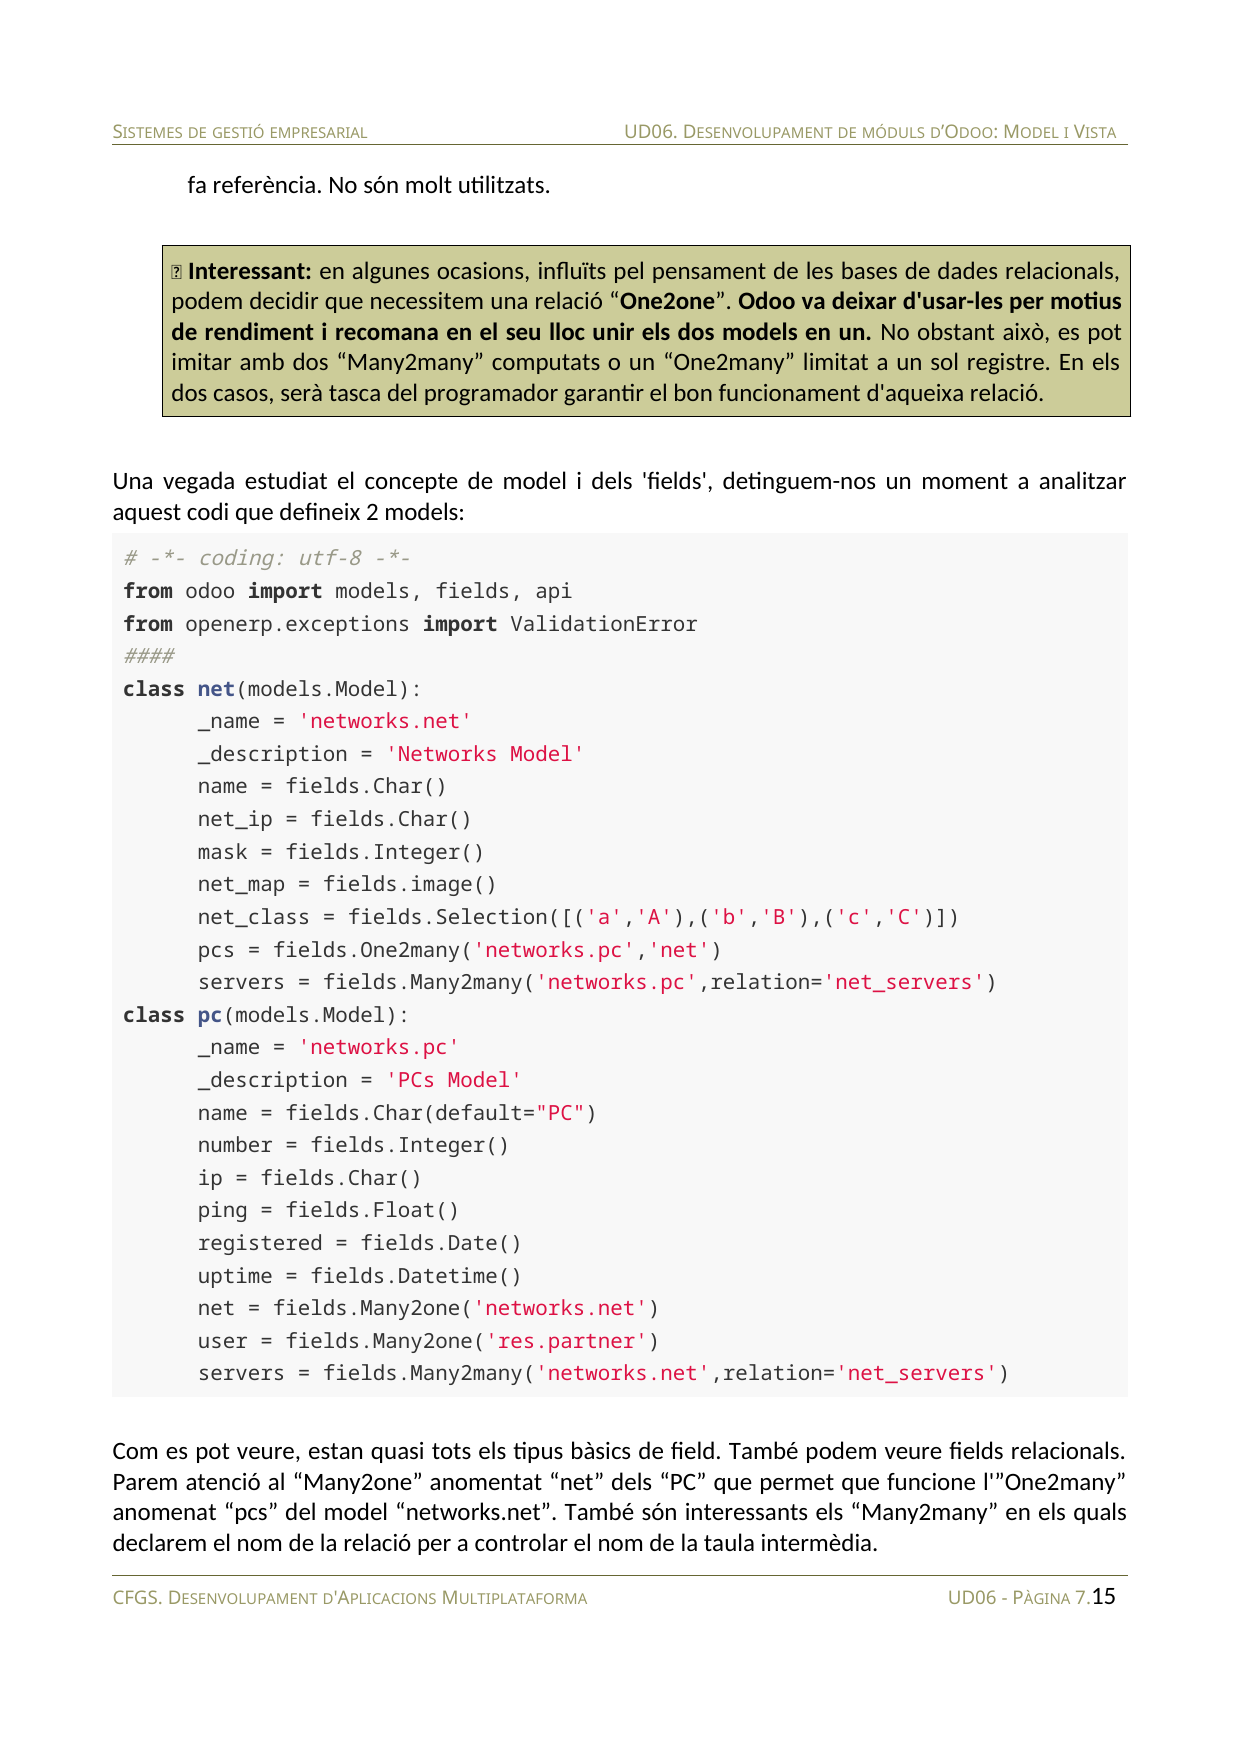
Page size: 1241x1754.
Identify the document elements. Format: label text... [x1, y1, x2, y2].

text 💬 Interessant: en algunes ocasions, influïts pel pensament de les bases de dades relacionals, podem decidir que necessitem una relació “One2one”. Odoo va deixar d'usar-les per motius de rendiment i recomana en el seu lloc unir els dos models en un. No obstant això, es pot imitar amb dos “Many2many” computats o un “One2many” limitat a un sol registre. En els dos casos, serà tasca del programador garantir el bon funcionament d'aqueixa relació. [163, 246, 1130, 416]
table_header # -*- coding: utf-8 -*- from odoo import models, fields, api from openerp.exceptions import ValidationError #### class net(models.Model): _name = 'networks.net' _description = 'Networks Model' name = fields.Char() net_ip = fields.Char() mask = fields.Integer() net_map = fields.image() net_class = fields.Selection([('a','A'),('b','B'),('c','C')]) pcs = fields.One2many('networks.pc','net') servers = fields.Many2many('networks.pc',relation='net_servers') class pc(models.Model): _name = 'networks.pc' _description = 'PCs Model' name = fields.Char(default="PC") number = fields.Integer() ip = fields.Char() ping = fields.Float() registered = fields.Date() uptime = fields.Datetime() net = fields.Many2one('networks.net') user = fields.Many2one('res.partner') servers = fields.Many2many('networks.net',relation='net_servers') [112, 533, 1128, 1397]
text Com es pot veure, estan quasi tots els tipus bàsics de field. També podem veure fields relacionals. Parem atenció al “Many2one” anomentat “net” dels “PC” que permet que funcione l'”One2many” anomenat “pcs” del model “networks.net”. També són interessants els “Many2many” en els quals declarem el nom de la relació per a controlar el nom de la taula intermèdia. [112, 1435, 1128, 1557]
list fa referència. No són molt utilitzats. [150, 169, 1128, 199]
text Una vegada estudiat el concepte de model i dels 'fields', detinguem-nos un moment a analitzar aquest codi que defineix 2 models: [112, 466, 1128, 527]
